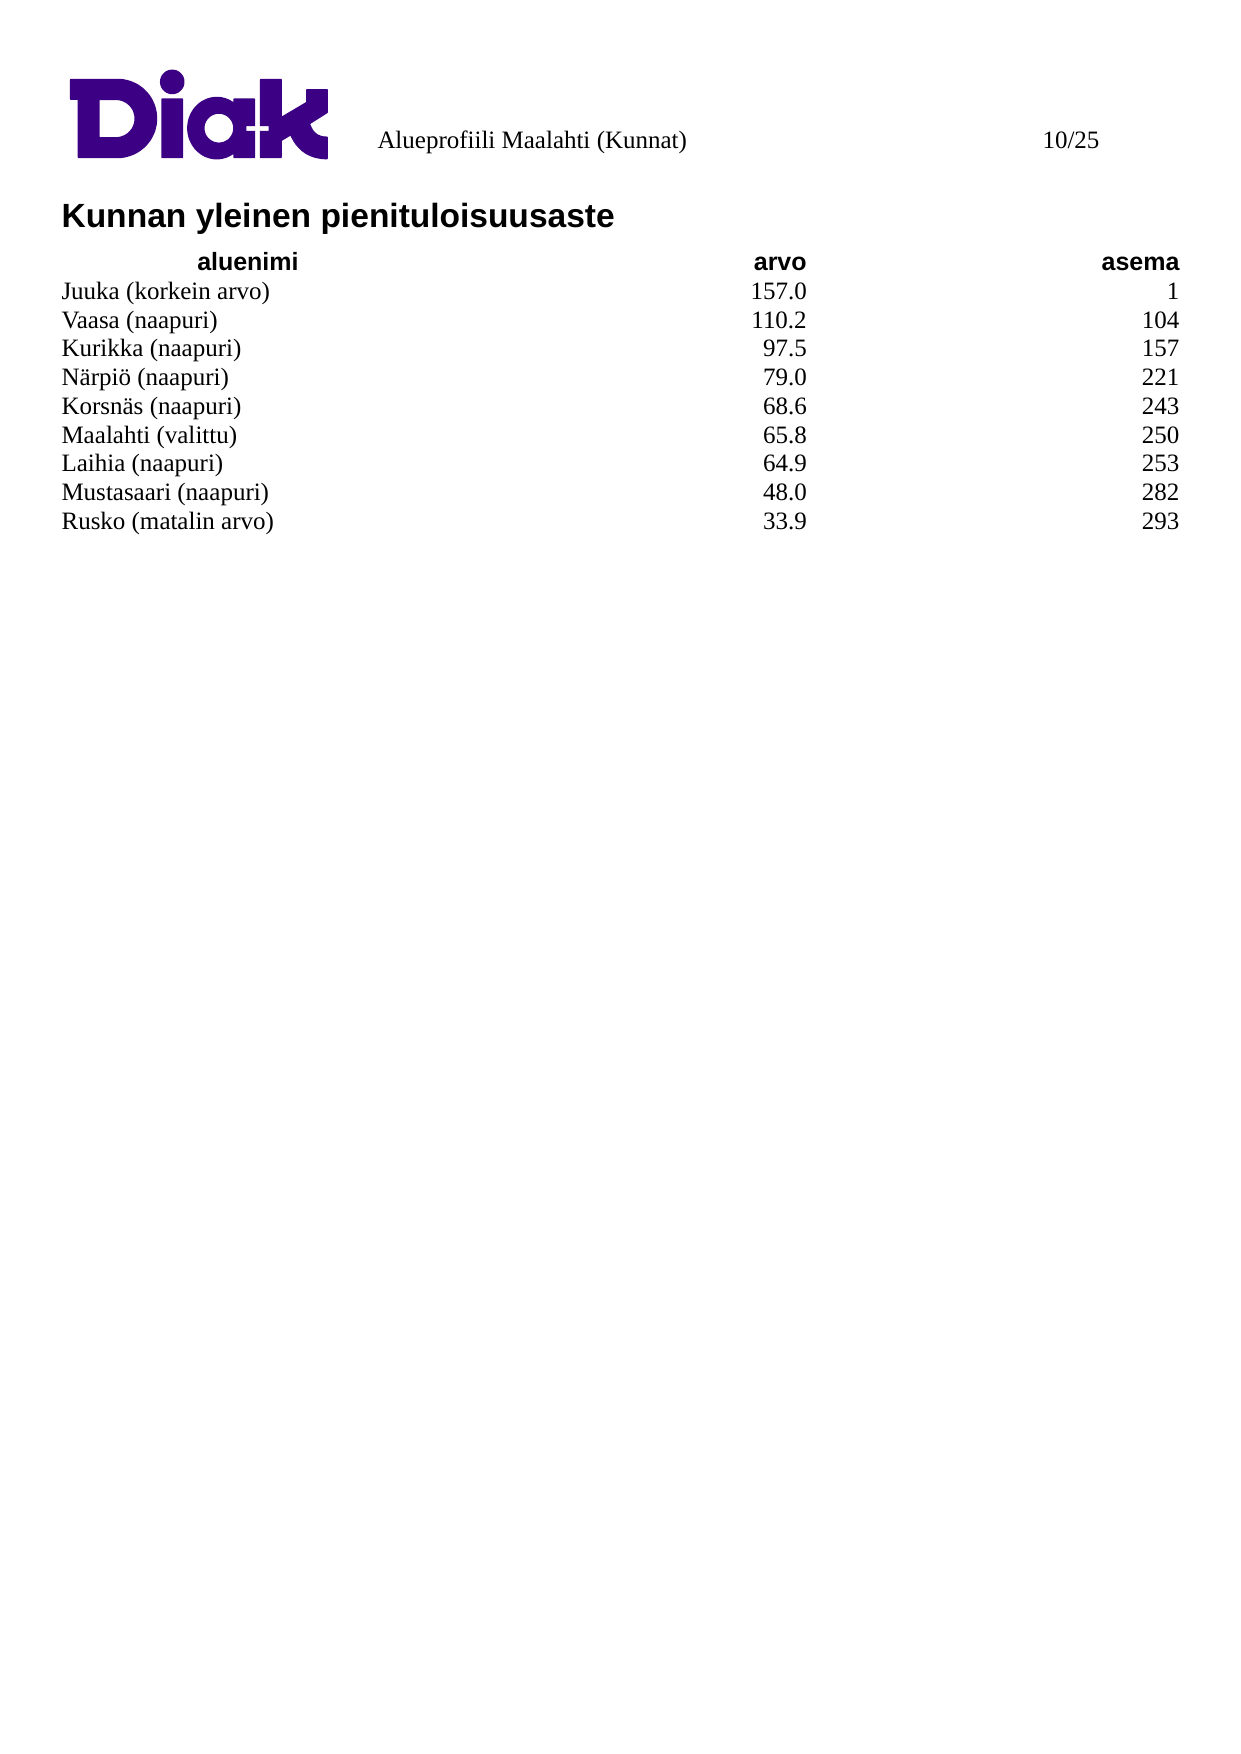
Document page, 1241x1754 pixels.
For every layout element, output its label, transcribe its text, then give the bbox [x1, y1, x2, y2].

table_cell 68.6 [434, 391, 806, 420]
table_cell 253 [806, 449, 1179, 477]
table_cell 157.0 [434, 276, 806, 305]
table_cell Närpiö (naapuri) [61, 362, 434, 391]
table_cell 1 [806, 276, 1179, 305]
table_cell Maalahti (valittu) [61, 420, 434, 448]
table_cell 65.8 [434, 420, 806, 448]
table_cell 79.0 [434, 362, 806, 391]
table_cell Rusko (matalin arvo) [61, 506, 434, 535]
table_header asema [806, 247, 1179, 276]
table_header arvo [434, 247, 806, 276]
table_cell Kurikka (naapuri) [61, 334, 434, 362]
table_cell 97.5 [434, 334, 806, 362]
table_cell 110.2 [434, 305, 806, 333]
table_cell Korsnäs (naapuri) [61, 391, 434, 420]
table_header aluenimi [61, 247, 434, 276]
table_cell 293 [806, 506, 1179, 535]
table_cell 250 [806, 420, 1179, 448]
table_cell 104 [806, 305, 1179, 333]
subtitle Kunnan yleinen pienituloisuusaste [61, 196, 1179, 235]
table_cell Vaasa (naapuri) [61, 305, 434, 333]
table_cell 282 [806, 477, 1179, 506]
table_cell Laihia (naapuri) [61, 449, 434, 477]
table_cell 243 [806, 391, 1179, 420]
table_cell 48.0 [434, 477, 806, 506]
table_cell 64.9 [434, 449, 806, 477]
table_cell 221 [806, 362, 1179, 391]
table_cell Mustasaari (naapuri) [61, 477, 434, 506]
table_cell 33.9 [434, 506, 806, 535]
table_cell Juuka (korkein arvo) [61, 276, 434, 305]
table_cell 157 [806, 334, 1179, 362]
